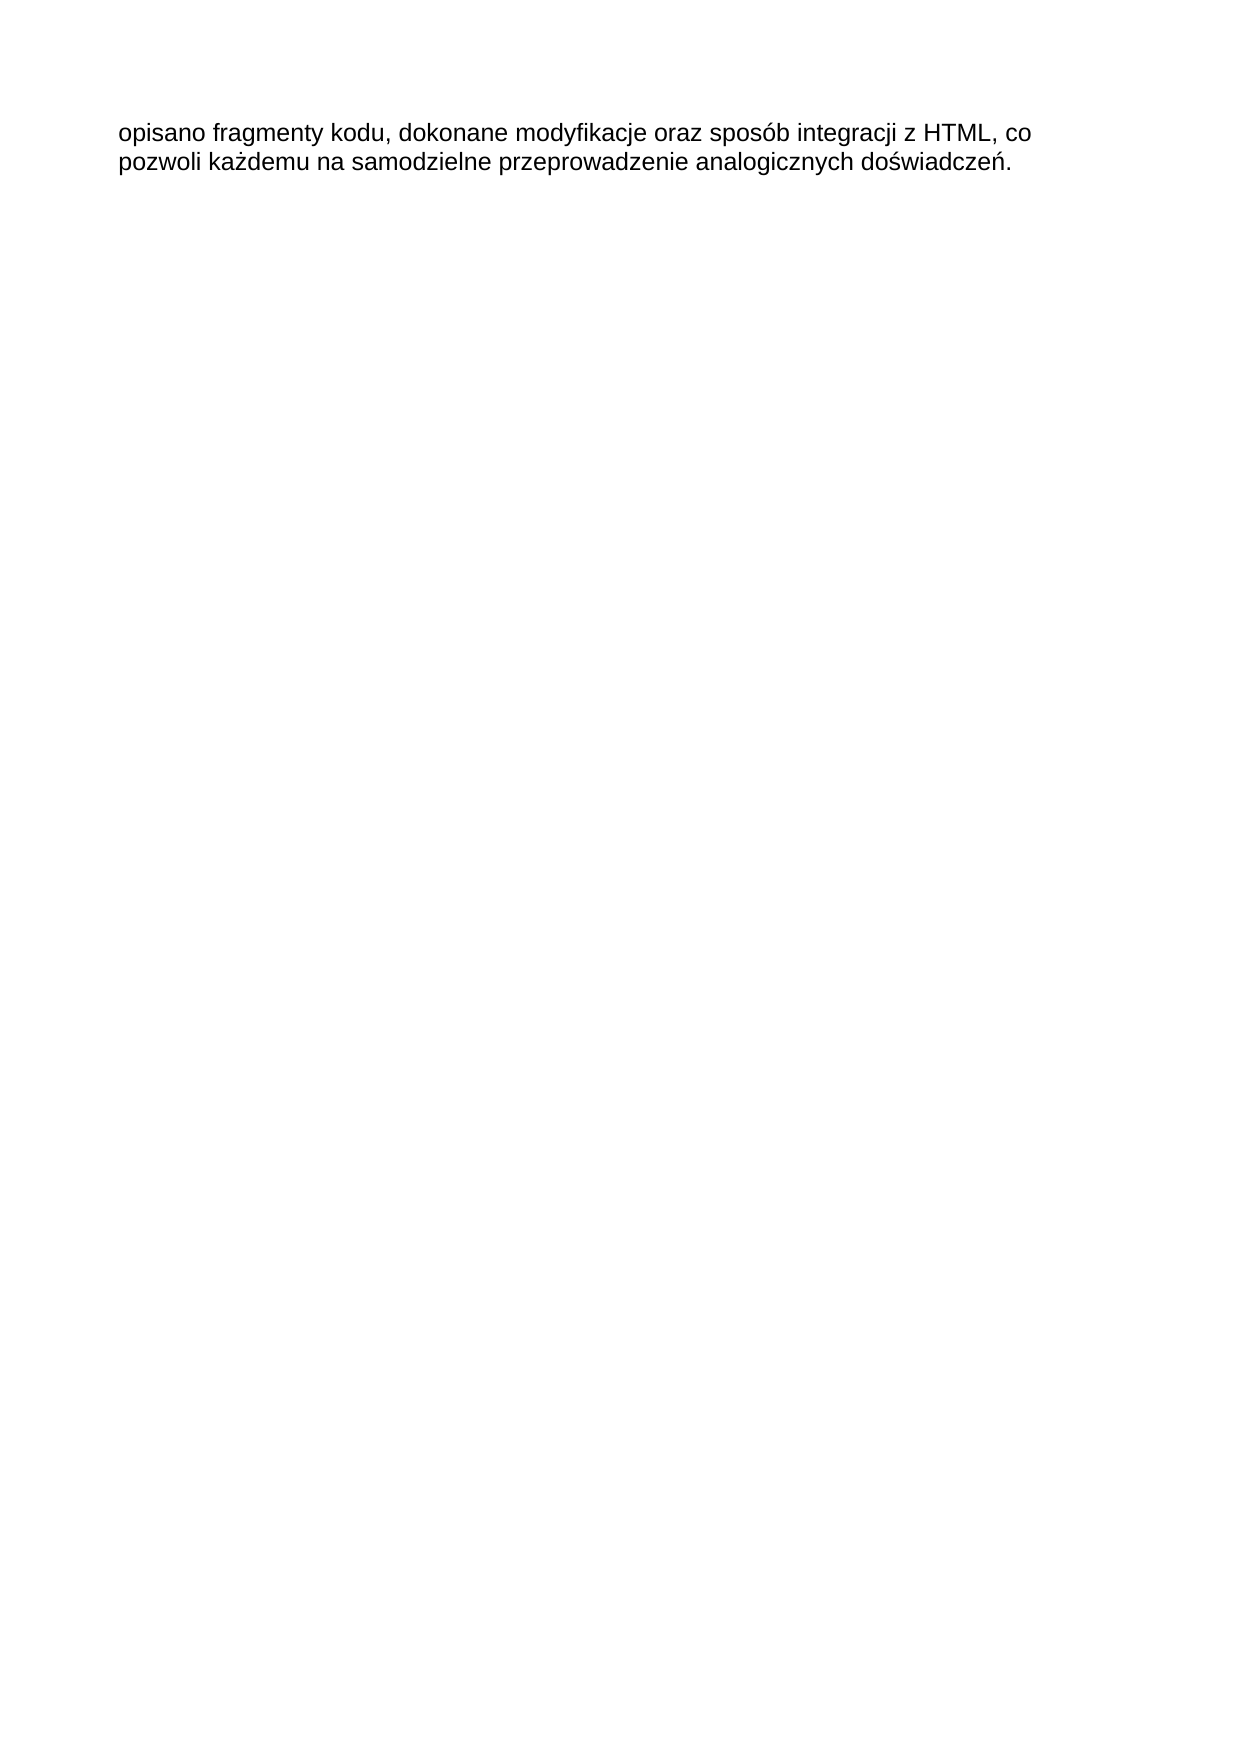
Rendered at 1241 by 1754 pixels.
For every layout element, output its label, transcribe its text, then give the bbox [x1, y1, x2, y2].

text opisano fragmenty kodu, dokonane modyfikacje oraz sposób integracji z HTML, co pozwoli każdemu na samodzielne przeprowadzenie analogicznych doświadczeń. [118, 118, 1122, 176]
